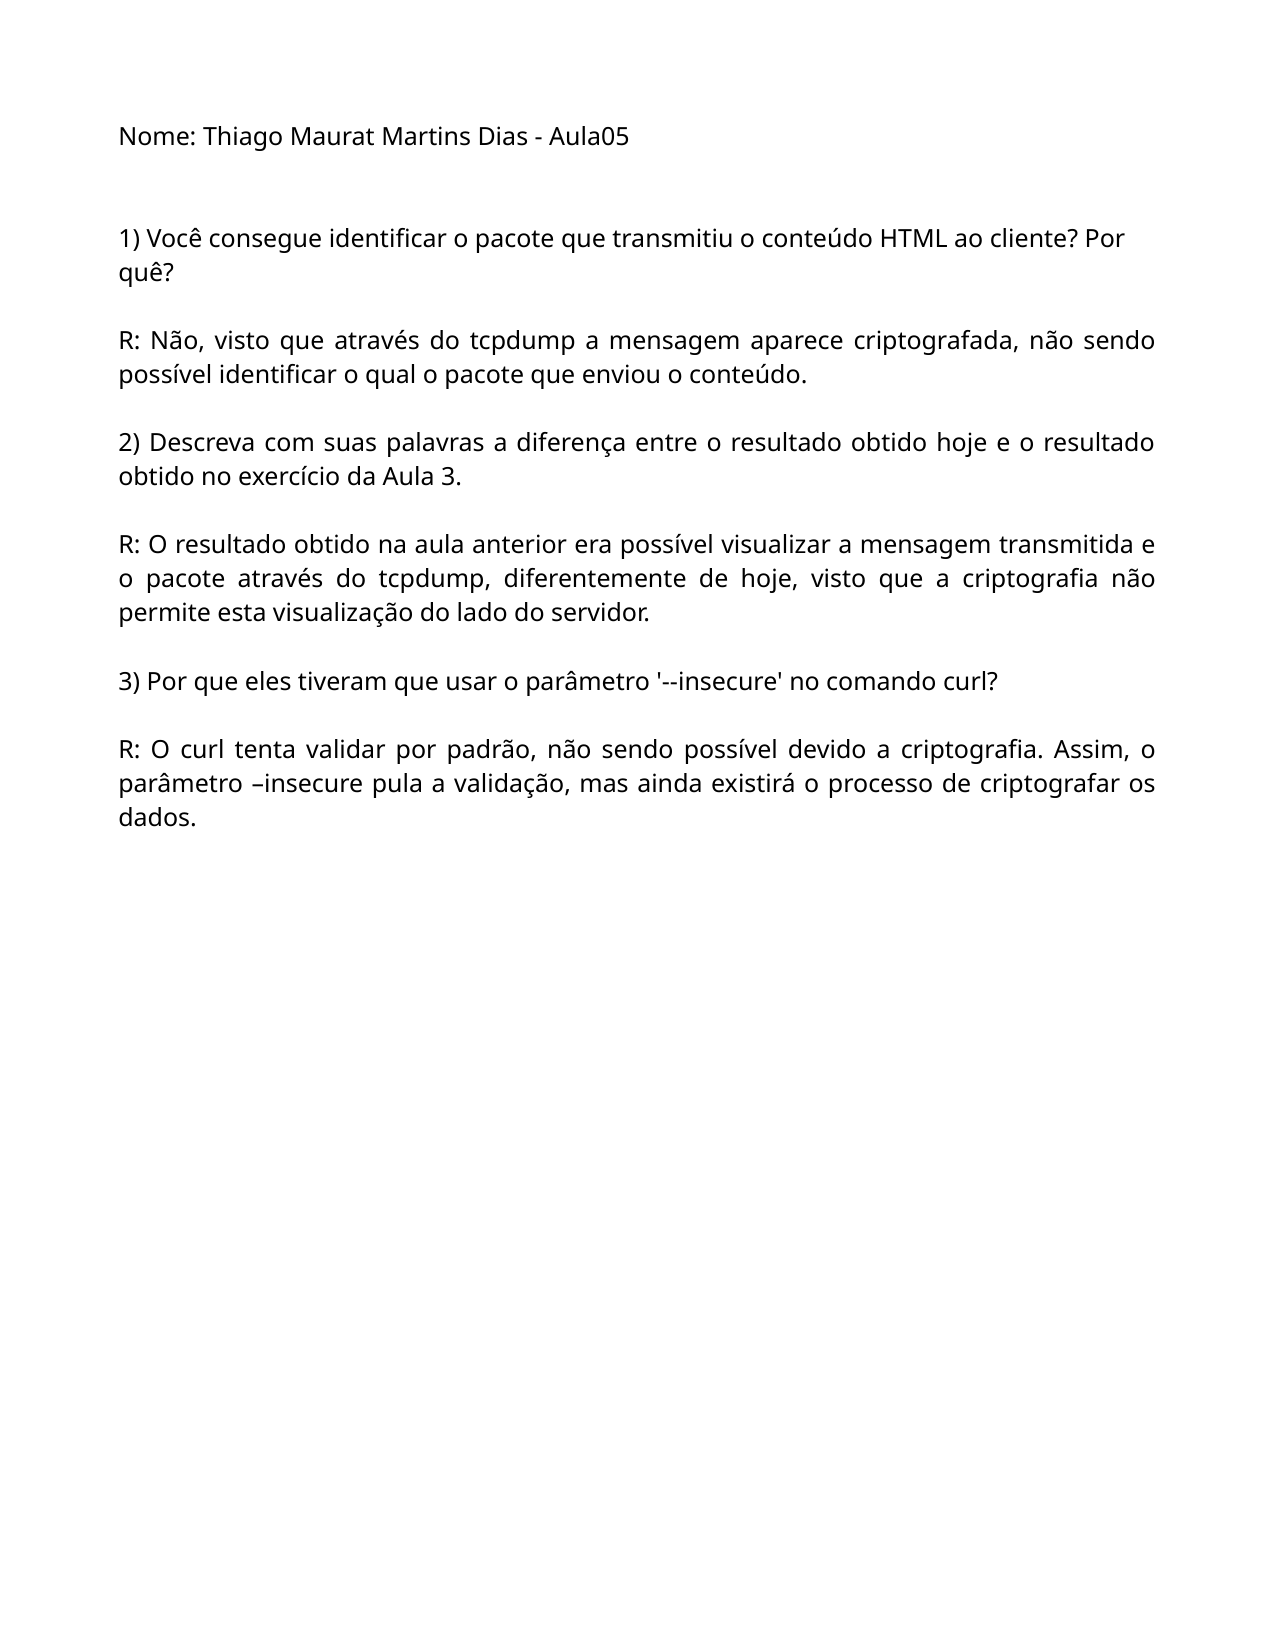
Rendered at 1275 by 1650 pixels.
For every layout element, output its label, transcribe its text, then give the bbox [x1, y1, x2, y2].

text R: O curl tenta validar por padrão, não sendo possível devido a criptografia. Assim, o parâmetro –insecure pula a validação, mas ainda existirá o processo de criptografar os dados. [118, 731, 1157, 833]
text 2) Descreva com suas palavras a diferença entre o resultado obtido hoje e o resultado obtido no exercício da Aula 3. [118, 425, 1157, 493]
text 1) Você consegue identificar o pacote que transmitiu o conteúdo HTML ao cliente? Por quê? [118, 220, 1157, 288]
text R: O resultado obtido na aula anterior era possível visualizar a mensagem transmitida e o pacote através do tcpdump, diferentemente de hoje, visto que a criptografia não permite esta visualização do lado do servidor. [118, 527, 1157, 629]
text Nome: Thiago Maurat Martins Dias - Aula05 [118, 118, 1157, 152]
text 3) Por que eles tiveram que usar o parâmetro '--insecure' no comando curl? [118, 663, 1157, 697]
text R: Não, visto que através do tcpdump a mensagem aparece criptografada, não sendo possível identificar o qual o pacote que enviou o conteúdo. [118, 322, 1157, 391]
